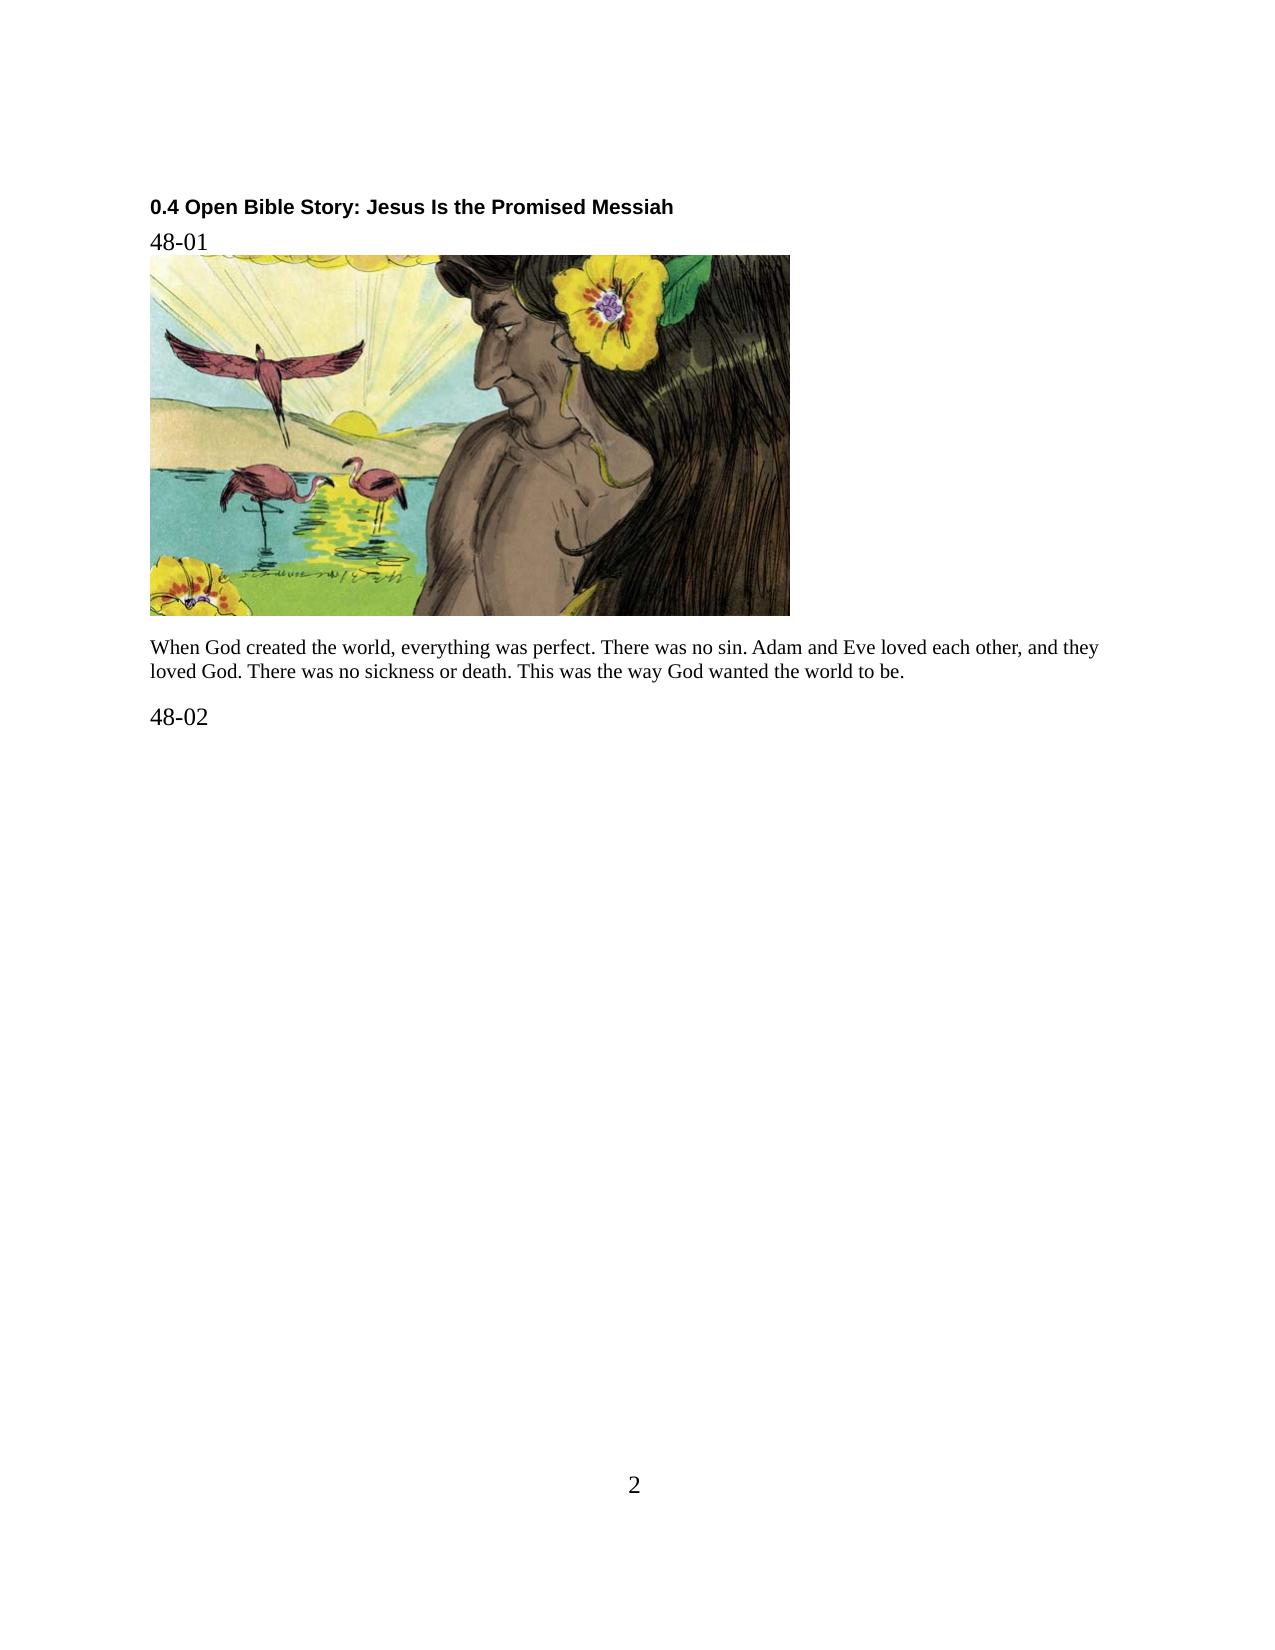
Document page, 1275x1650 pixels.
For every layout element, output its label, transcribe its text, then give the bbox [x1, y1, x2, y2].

subtitle 48-02 [150, 702, 1125, 731]
text When God created the world, everything was perfect. There was no sin. Adam and Eve loved each other, and they loved God. There was no sickness or death. This was the way God wanted the world to be. [150, 635, 1125, 683]
subtitle 0.4 Open Bible Story: Jesus Is the Promised Messiah [150, 195, 1125, 219]
picture [150, 255, 790, 616]
subtitle 48-01 [150, 227, 1125, 255]
